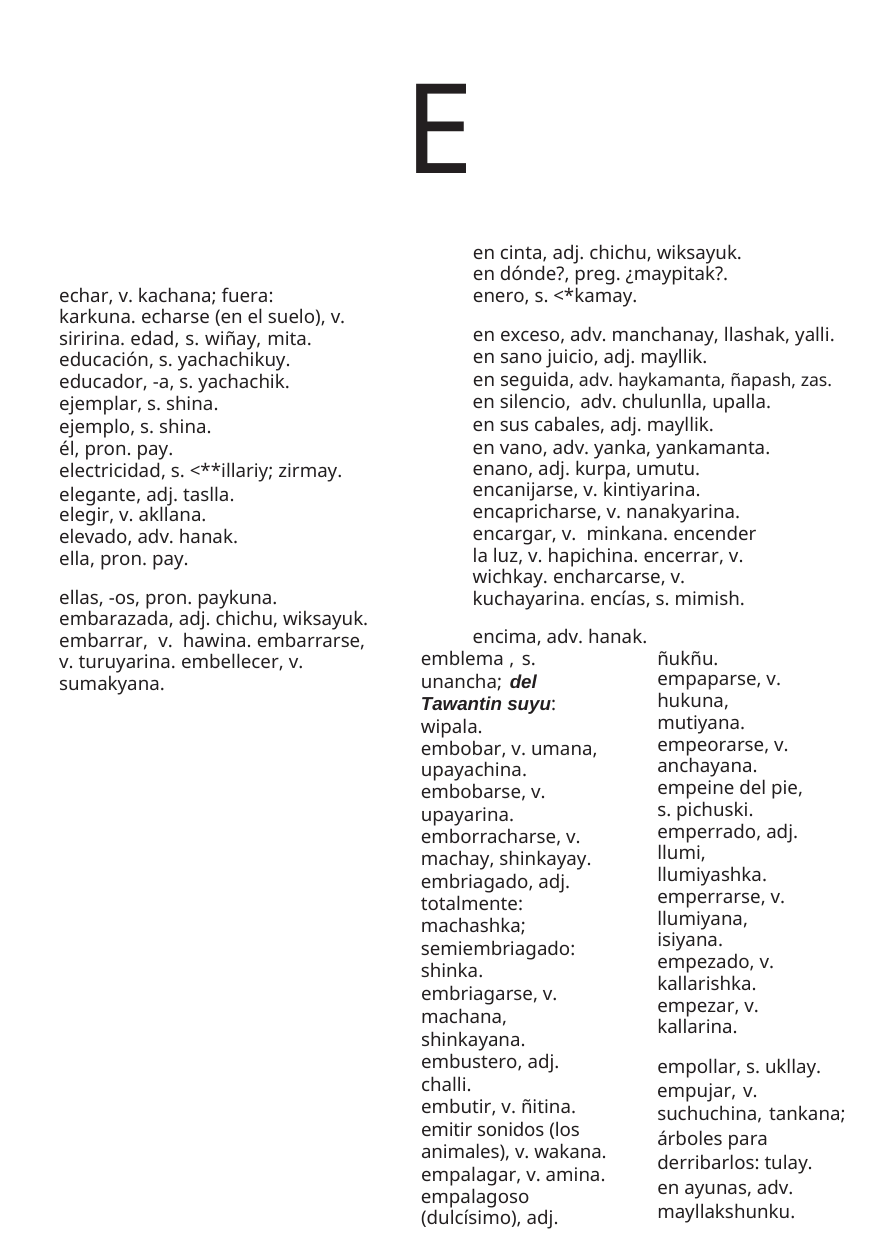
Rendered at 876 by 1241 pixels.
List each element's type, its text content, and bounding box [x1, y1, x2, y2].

text embobar, v. umana, upayachina. embobarse, v. upayarina. emborracharse, v. machay, shinkayay. embriagado, adj. totalmente: machashka; semiembriagado: shinka. [421, 738, 611, 983]
text echar, v. kachana; fuera: karkuna. echarse (en el suelo), v. siririna. edad, s. wiñay, mita. educación, s. yachachikuy. educador, -a, s. yachachik. ejemplar, s. shina. [59, 285, 353, 416]
text empollar, s. ukllay. [657, 1056, 856, 1078]
text ñukñu. empaparse, v. hukuna, mutiyana. empeorarse, v. anchayana. empeine del pie, s. pichuski. emperrado, adj. llumi, llumiyashka. emperrarse, v. llumiyana, isiyana. empezado, v. kallarishka. empezar, v. kallarina. [657, 648, 816, 1039]
text en silencio, adv. chulunlla, upalla. [472, 391, 856, 413]
text emblema , s. unancha; del Tawantin suyu: wipala. [421, 648, 610, 738]
text en seguida, adv. haykamanta, ñapash, zas. [473, 368, 856, 391]
text en ayunas, adv. mayllakshunku. [657, 1175, 856, 1224]
text ejemplo, s. shina. [59, 416, 376, 437]
text emitir sonidos (los animales), v. wakana. [421, 1118, 610, 1163]
text empalagoso (dulcísimo), adj. [421, 1187, 570, 1230]
text empalagar, v. amina. [421, 1163, 610, 1186]
text encima, adv. hanak. [472, 628, 856, 648]
text él, pron. pay. [59, 437, 376, 460]
text electricidad, s. <**illariy; zirmay. [59, 460, 376, 482]
text elegante, adj. taslla. elegir, v. akllana. elevado, adv. hanak. ella, pron. pay. [59, 484, 246, 571]
text embutir, v. ñitina. [421, 1096, 610, 1118]
text empujar, v. suchuchina, tankana; árboles para derribarlos: tulay. [657, 1078, 856, 1175]
text E [404, 40, 856, 210]
text embriagarse, v. machana, shinkayana. [421, 983, 610, 1051]
text en sus cabales, adj. mayllik. [472, 413, 856, 436]
text en vano, adv. yanka, yankamanta. enano, adj. kurpa, umutu. encanijarse, v. kintiyarina. encapricharse, v. nanakyarina. encargar, v. minkana. encender la luz, v. hapichina. encerrar, v. wichkay. encharcarse, v. kuchayarina. encías, s. mimish. [472, 437, 771, 611]
text en sano juicio, adj. mayllik. [473, 346, 856, 368]
text en exceso, adv. manchanay, llashak, yalli. [473, 324, 856, 346]
text embustero, adj. challi. [421, 1051, 610, 1096]
text ellas, -os, pron. paykuna. embarazada, adj. chichu, wiksayuk. embarrar, v. hawina. embarrarse, v. turuyarina. embellecer, v. sumakyana. [59, 587, 378, 696]
text en cinta, adj. chichu, wiksayuk. en dónde?, preg. ¿maypitak?. enero, s. <*kamay. [473, 242, 750, 308]
